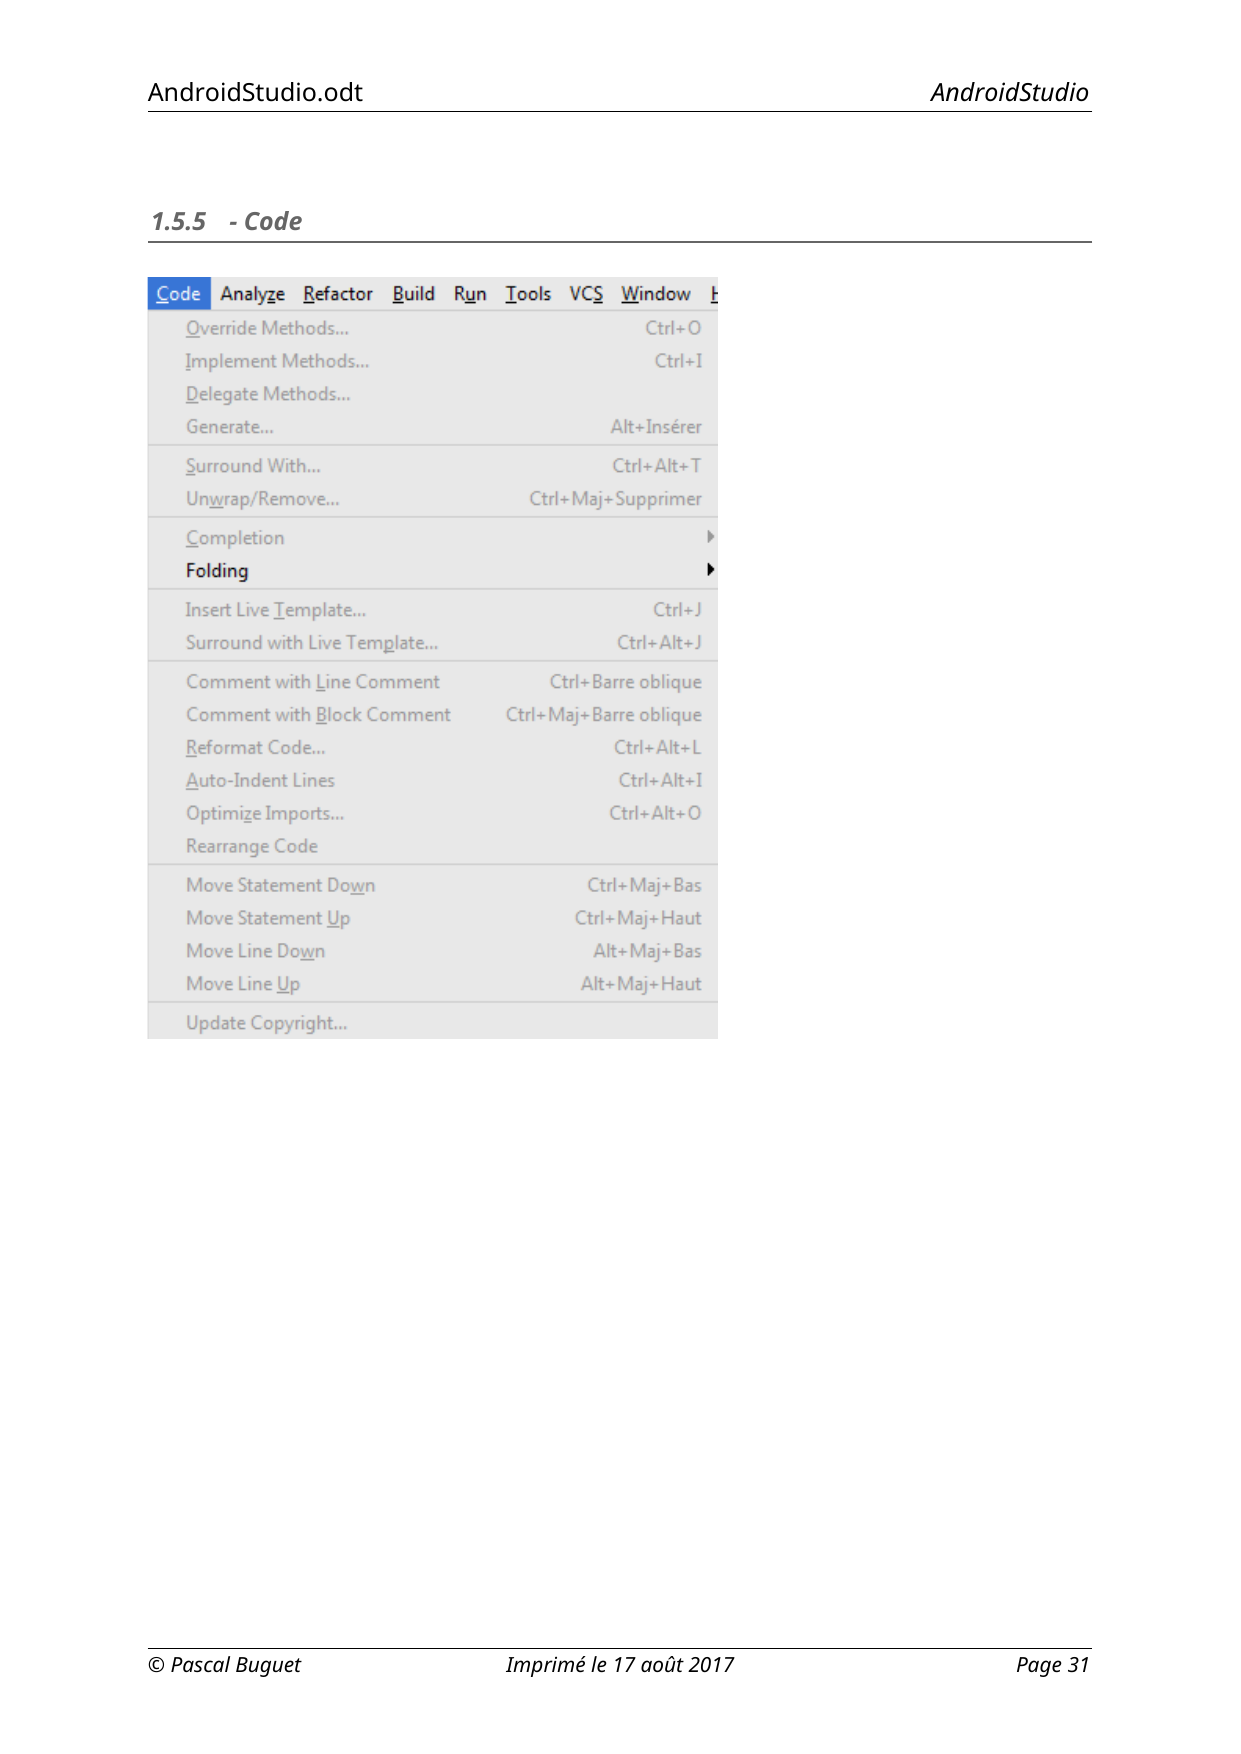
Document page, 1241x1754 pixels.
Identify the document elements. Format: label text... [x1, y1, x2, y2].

subtitle - Code [148, 201, 1092, 241]
picture [147, 277, 718, 1039]
